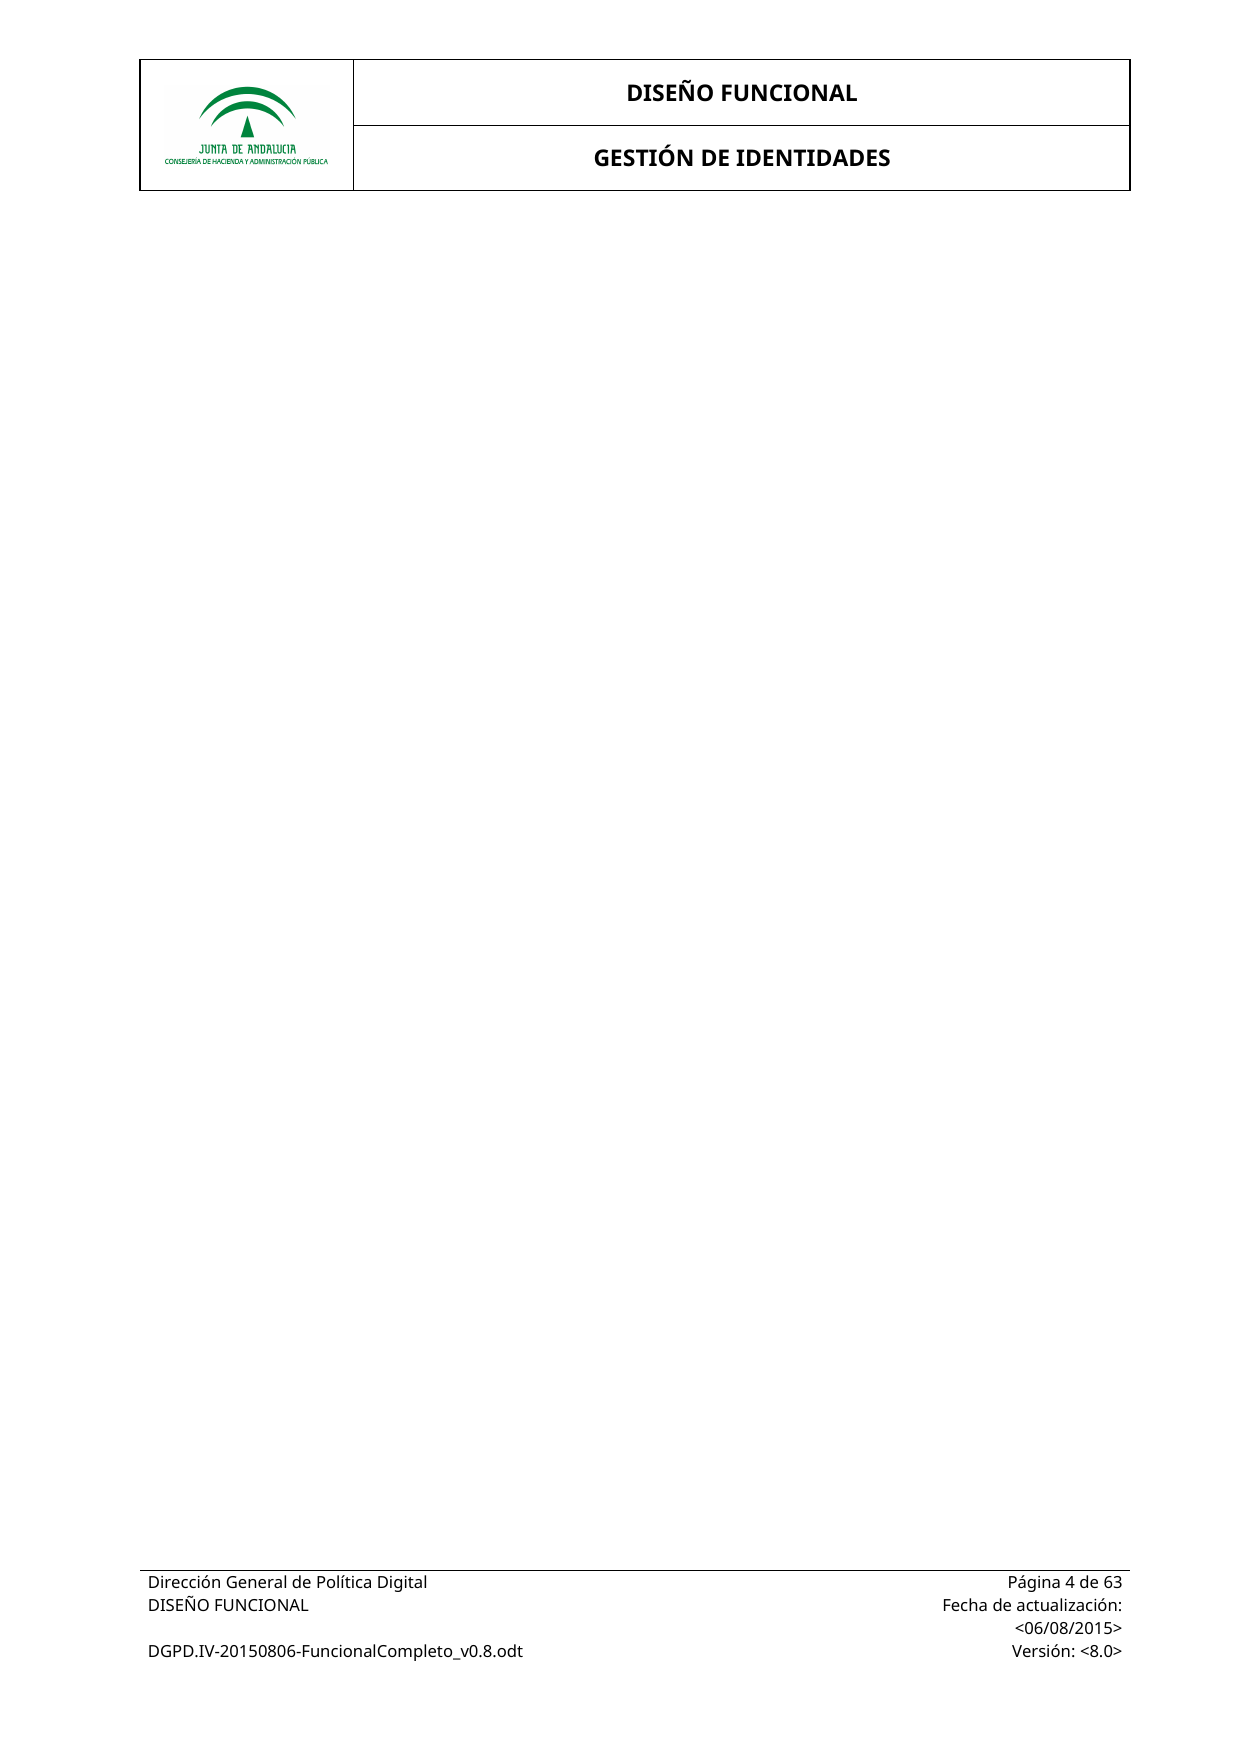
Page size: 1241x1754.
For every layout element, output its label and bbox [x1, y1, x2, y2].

picture [164, 85, 330, 165]
